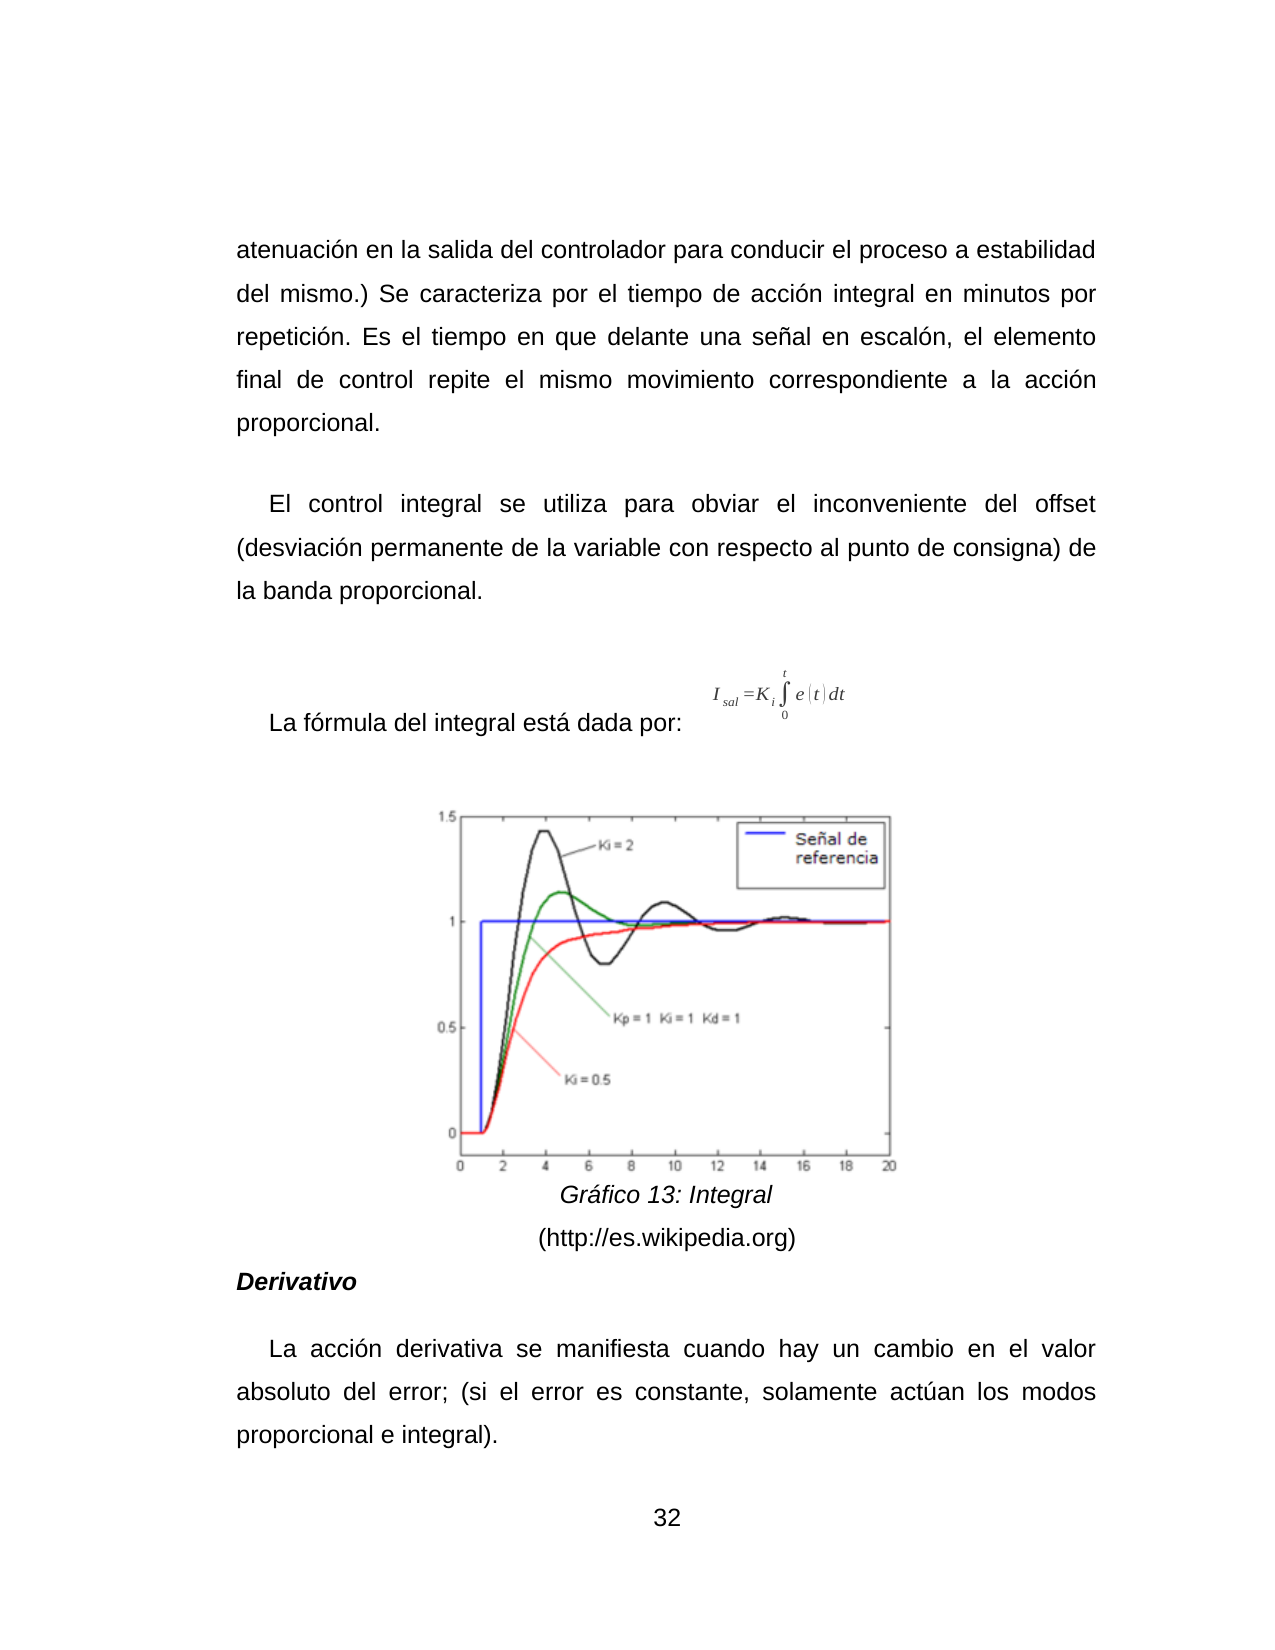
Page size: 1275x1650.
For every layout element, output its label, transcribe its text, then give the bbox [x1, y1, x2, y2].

subtitle Derivativo [236, 1266, 1098, 1295]
text La fórmula del integral está dada por: [236, 657, 1098, 737]
text Gráfico 13: Integral [432, 1181, 902, 1209]
picture [432, 802, 902, 1181]
text La acción derivativa se manifiesta cuando hay un cambio en el valor absoluto del error; (si el error es constante, solamente actúan los modos proporcional e integral). [236, 1334, 1098, 1449]
text atenuación en la salida del controlador para conducir el proceso a estabilidad del mismo.) Se caracteriza por el tiempo de acción integral en minutos por repetición. Es el tiempo en que delante una señal en escalón, el elemento final de control repite el mismo movimiento correspondiente a la acción proporcional. [236, 235, 1098, 437]
text El control integral se utiliza para obviar el inconveniente del offset (desviación permanente de la variable con respecto al punto de consigna) de la banda proporcional. [236, 489, 1098, 604]
text (http://es.wikipedia.org) [236, 790, 1098, 1252]
